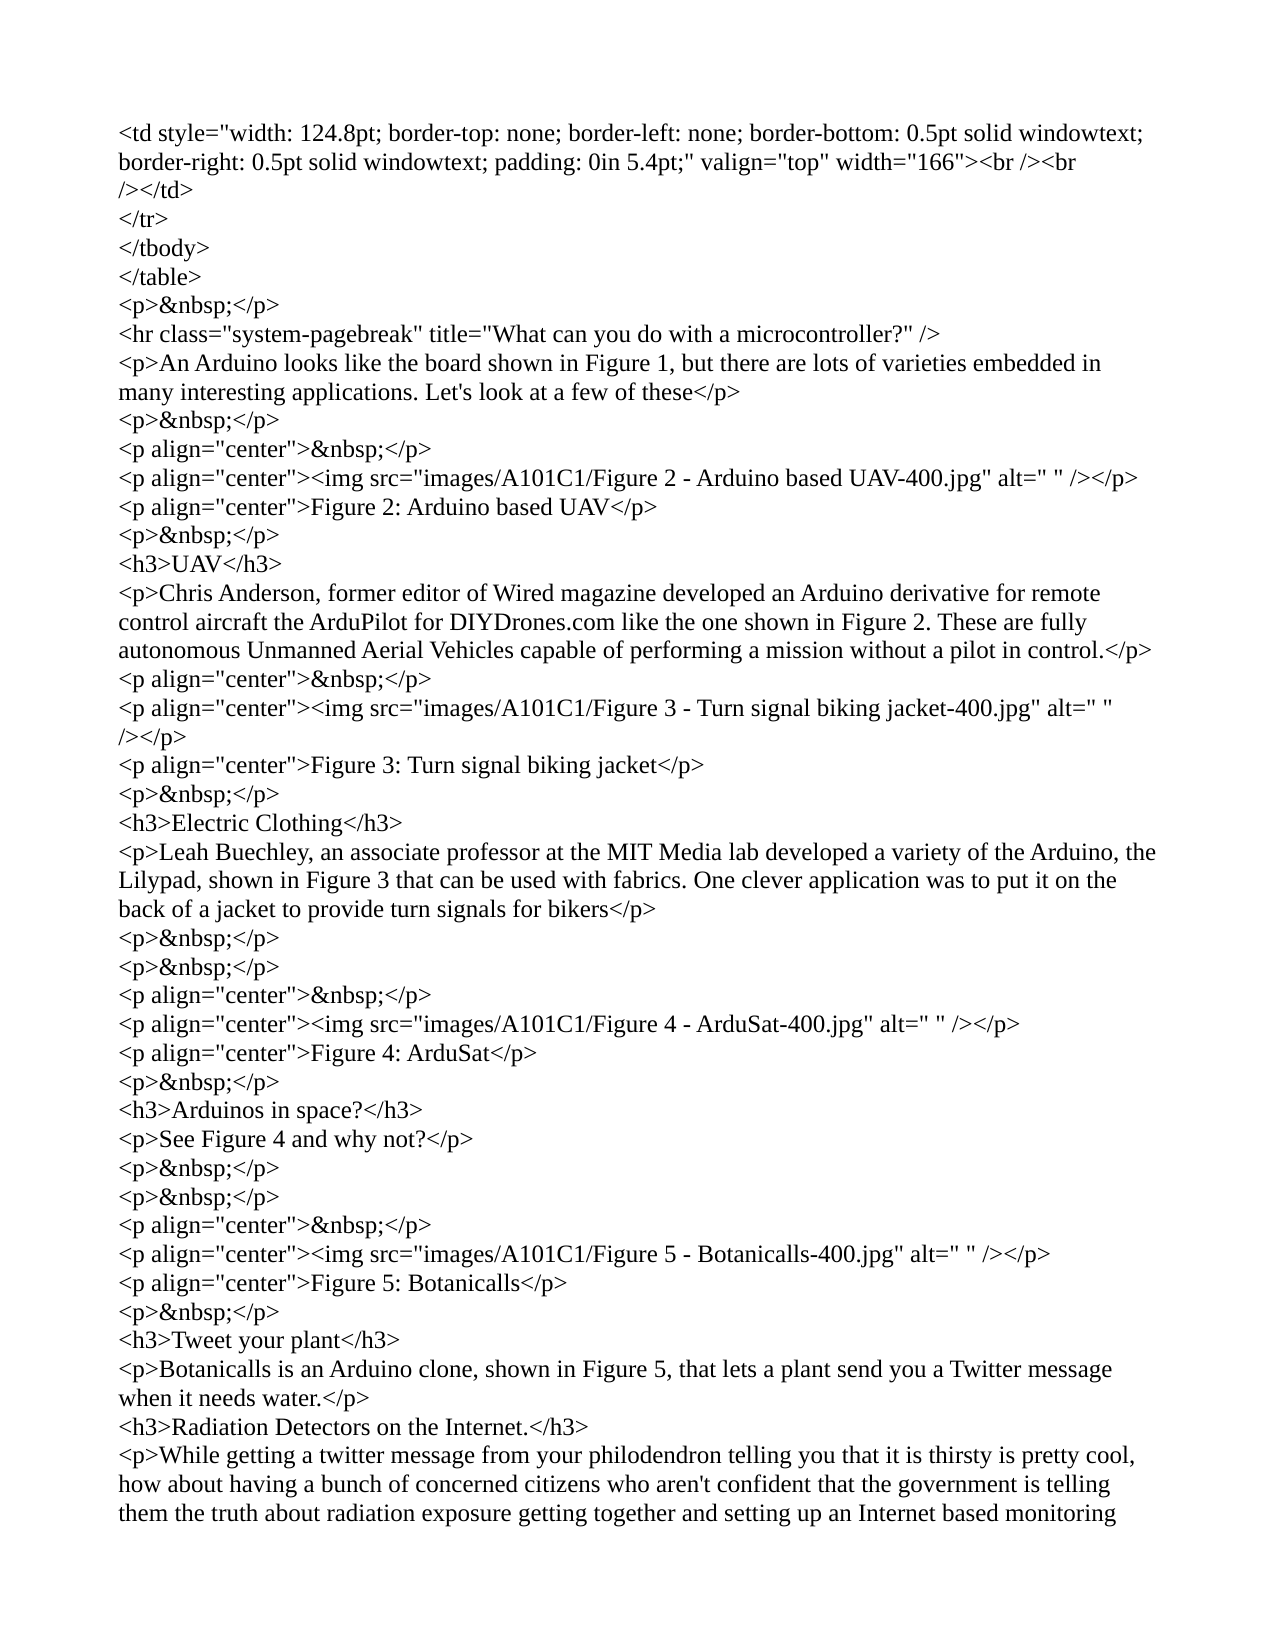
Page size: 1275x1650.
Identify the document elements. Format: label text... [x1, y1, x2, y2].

text <p>&nbsp;</p> [118, 779, 1157, 808]
text <p align="center">&nbsp;</p> [118, 1211, 1157, 1239]
text <p align="center">Figure 2: Arduino based UAV</p> [118, 492, 1157, 521]
text <p align="center">&nbsp;</p> [118, 981, 1157, 1009]
text <p align="center">&nbsp;</p> [118, 664, 1157, 693]
text <p align="center">Figure 5: Botanicalls</p> [118, 1268, 1157, 1297]
text <h3>Electric Clothing</h3> [118, 808, 1157, 837]
text <p>See Figure 4 and why not?</p> [118, 1124, 1157, 1153]
text <p align="center"><img src="images/A101C1/Figure 3 - Turn signal biking jacket-400.jpg" alt=" " /></p> [118, 693, 1157, 751]
text <h3>Radiation Detectors on the Internet.</h3> [118, 1412, 1157, 1441]
text <h3>Tweet your plant</h3> [118, 1326, 1157, 1354]
text <p>An Arduino looks like the board shown in Figure 1, but there are lots of varieties embedded in many interesting applications. Let's look at a few of these</p> [118, 348, 1157, 406]
text <p>&nbsp;</p> [118, 291, 1157, 319]
text <p align="center">Figure 3: Turn signal biking jacket</p> [118, 751, 1157, 779]
text <p>While getting a twitter message from your philodendron telling you that it is thirsty is pretty cool, how about having a bunch of concerned citizens who aren't confident that the government is telling them the truth about radiation exposure getting together and setting up an Internet based monitoring [118, 1441, 1157, 1527]
text <hr class="system-pagebreak" title="What can you do with a microcontroller?" /> [118, 319, 1157, 348]
text <p align="center"><img src="images/A101C1/Figure 4 - ArduSat-400.jpg" alt=" " /></p> [118, 1009, 1157, 1038]
text <p>Chris Anderson, former editor of Wired magazine developed an Arduino derivative for remote control aircraft the ArduPilot for DIYDrones.com like the one shown in Figure 2. These are fully autonomous Unmanned Aerial Vehicles capable of performing a mission without a pilot in control.</p> [118, 578, 1157, 664]
text <p>&nbsp;</p> [118, 1067, 1157, 1096]
text <p align="center">Figure 4: ArduSat</p> [118, 1038, 1157, 1067]
text <td style="width: 124.8pt; border-top: none; border-left: none; border-bottom: 0.5pt solid windowtext; border-right: 0.5pt solid windowtext; padding: 0in 5.4pt;" valign="top" width="166"><br /><br /></td> [118, 118, 1157, 204]
text <h3>Arduinos in space?</h3> [118, 1096, 1157, 1124]
text <p>&nbsp;</p> [118, 952, 1157, 981]
text <p>&nbsp;</p> [118, 1297, 1157, 1326]
text <h3>UAV</h3> [118, 549, 1157, 578]
text <p>&nbsp;</p> [118, 1182, 1157, 1211]
text <p>&nbsp;</p> [118, 1153, 1157, 1182]
text <p>Botanicalls is an Arduino clone, shown in Figure 5, that lets a plant send you a Twitter message when it needs water.</p> [118, 1354, 1157, 1412]
text <p>&nbsp;</p> [118, 521, 1157, 549]
text </table> [118, 262, 1157, 291]
text </tr> [118, 204, 1157, 233]
text <p align="center"><img src="images/A101C1/Figure 2 - Arduino based UAV-400.jpg" alt=" " /></p> [118, 463, 1157, 492]
text <p align="center"><img src="images/A101C1/Figure 5 - Botanicalls-400.jpg" alt=" " /></p> [118, 1239, 1157, 1268]
text <p>Leah Buechley, an associate professor at the MIT Media lab developed a variety of the Arduino, the Lilypad, shown in Figure 3 that can be used with fabrics. One clever application was to put it on the back of a jacket to provide turn signals for bikers</p> [118, 837, 1157, 923]
text <p>&nbsp;</p> [118, 923, 1157, 952]
text </tbody> [118, 233, 1157, 262]
text <p align="center">&nbsp;</p> [118, 434, 1157, 463]
text <p>&nbsp;</p> [118, 406, 1157, 434]
